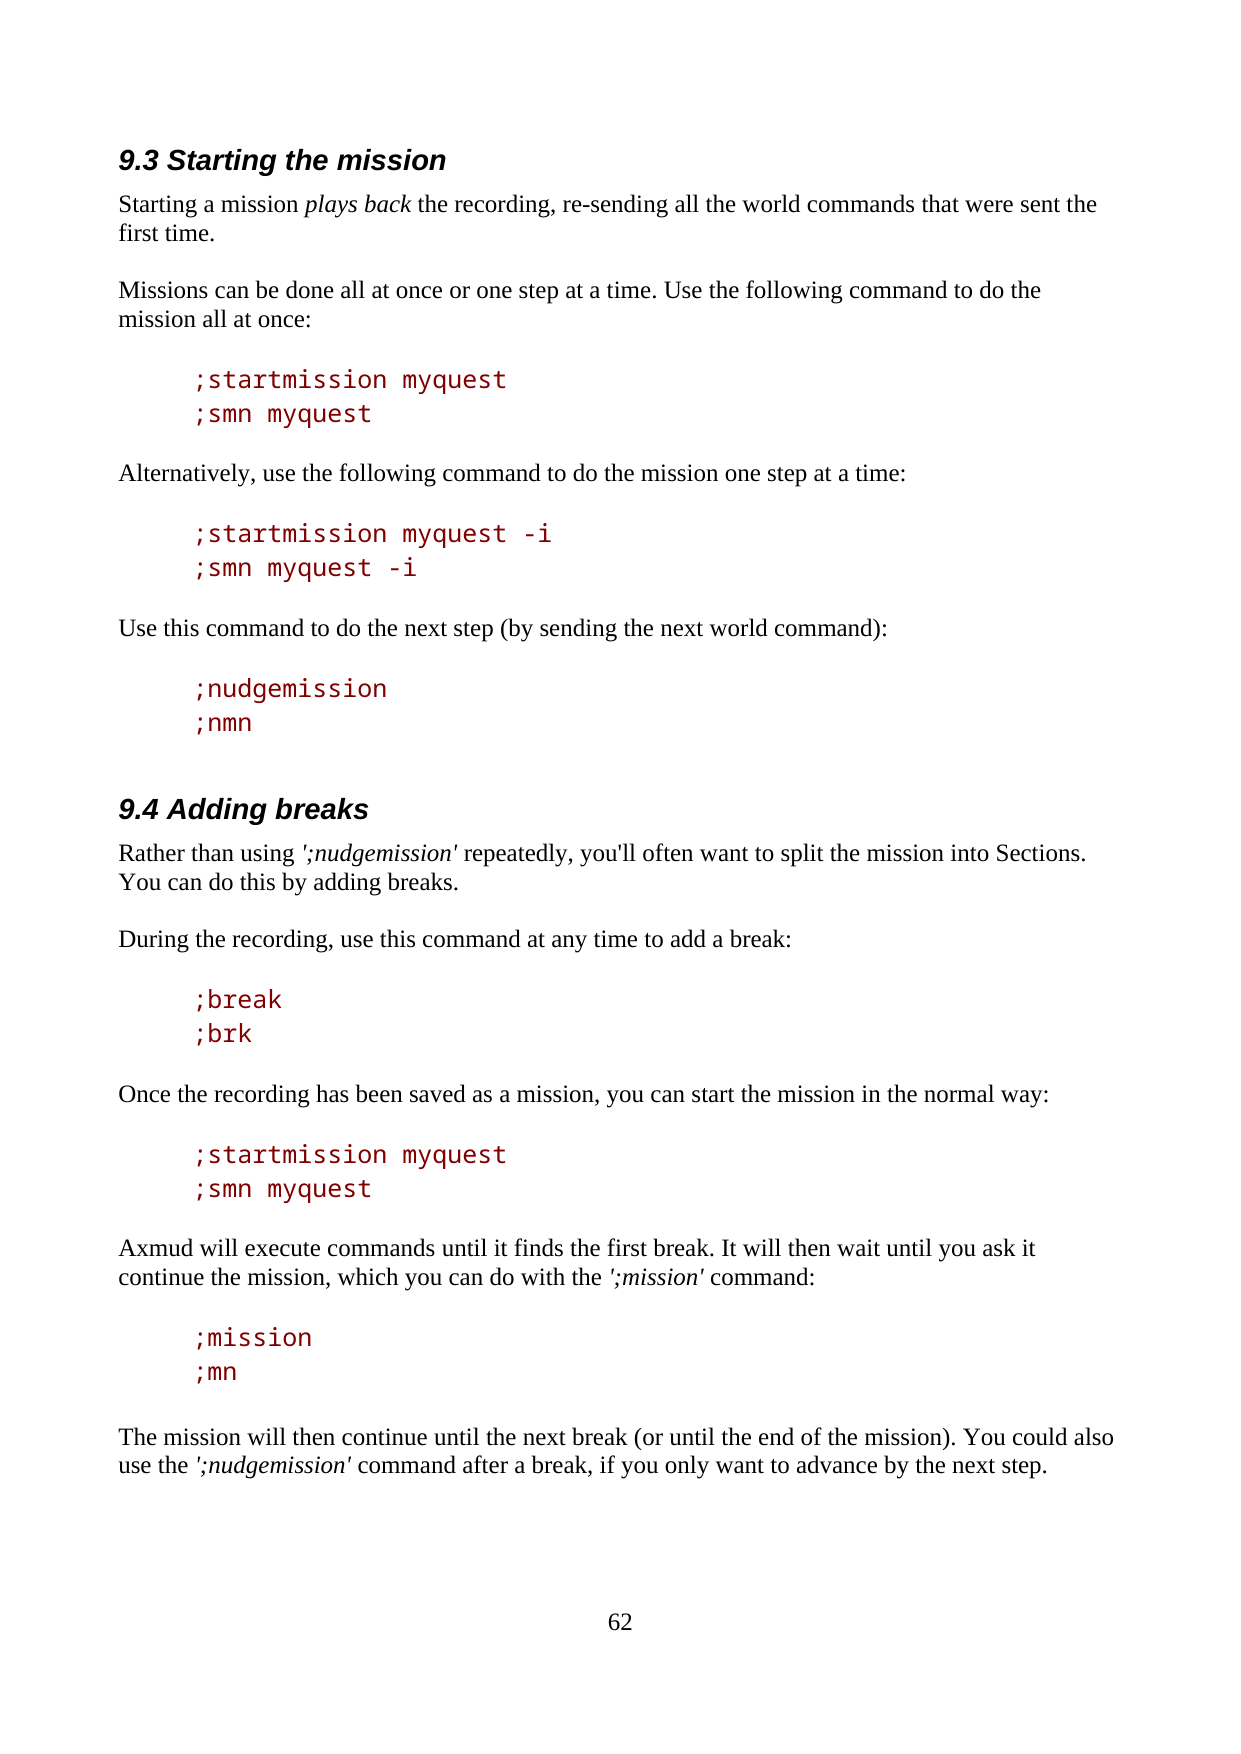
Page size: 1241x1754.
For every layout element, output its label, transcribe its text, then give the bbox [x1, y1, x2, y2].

text Missions can be done all at once or one step at a time. Use the following command to do the mission all at once: [118, 275, 1122, 333]
subtitle 9.4 Adding breaks [118, 792, 1122, 826]
text ;nmn [118, 704, 1122, 738]
text ;mission [118, 1319, 1122, 1354]
text ;startmission myquest -i [118, 516, 1122, 550]
text ;startmission myquest [118, 1136, 1122, 1171]
text The mission will then continue until the next break (or until the end of the mission). You could also use the ';nudgemission' command after a break, if you only want to advance by the next step. [118, 1422, 1122, 1479]
text ;nudgemission [118, 670, 1122, 704]
text During the recording, use this command at any time to add a break: [118, 924, 1122, 953]
text Starting a mission plays back the recording, re-sending all the world commands that were sent the first time. [118, 189, 1122, 247]
text Alternatively, use the following command to do the mission one step at a time: [118, 458, 1122, 487]
text Once the recording has been saved as a mission, you can start the mission in the normal way: [118, 1079, 1122, 1108]
subtitle 9.3 Starting the mission [118, 143, 1122, 177]
text ;smn myquest [118, 396, 1122, 430]
text ;mn [118, 1354, 1122, 1388]
text ;startmission myquest [118, 362, 1122, 396]
text ;smn myquest -i [118, 550, 1122, 584]
text Axmud will execute commands until it finds the first break. It will then wait until you ask it continue the mission, which you can do with the ';mission' command: [118, 1233, 1122, 1291]
text Rather than using ';nudgemission' repeatedly, you'll often want to split the mission into Sections. You can do this by adding breaks. [118, 838, 1122, 896]
text Use this command to do the next step (by sending the next world command): [118, 613, 1122, 642]
text ;brk [118, 1016, 1122, 1050]
text ;break [118, 982, 1122, 1016]
text ;smn myquest [118, 1171, 1122, 1204]
